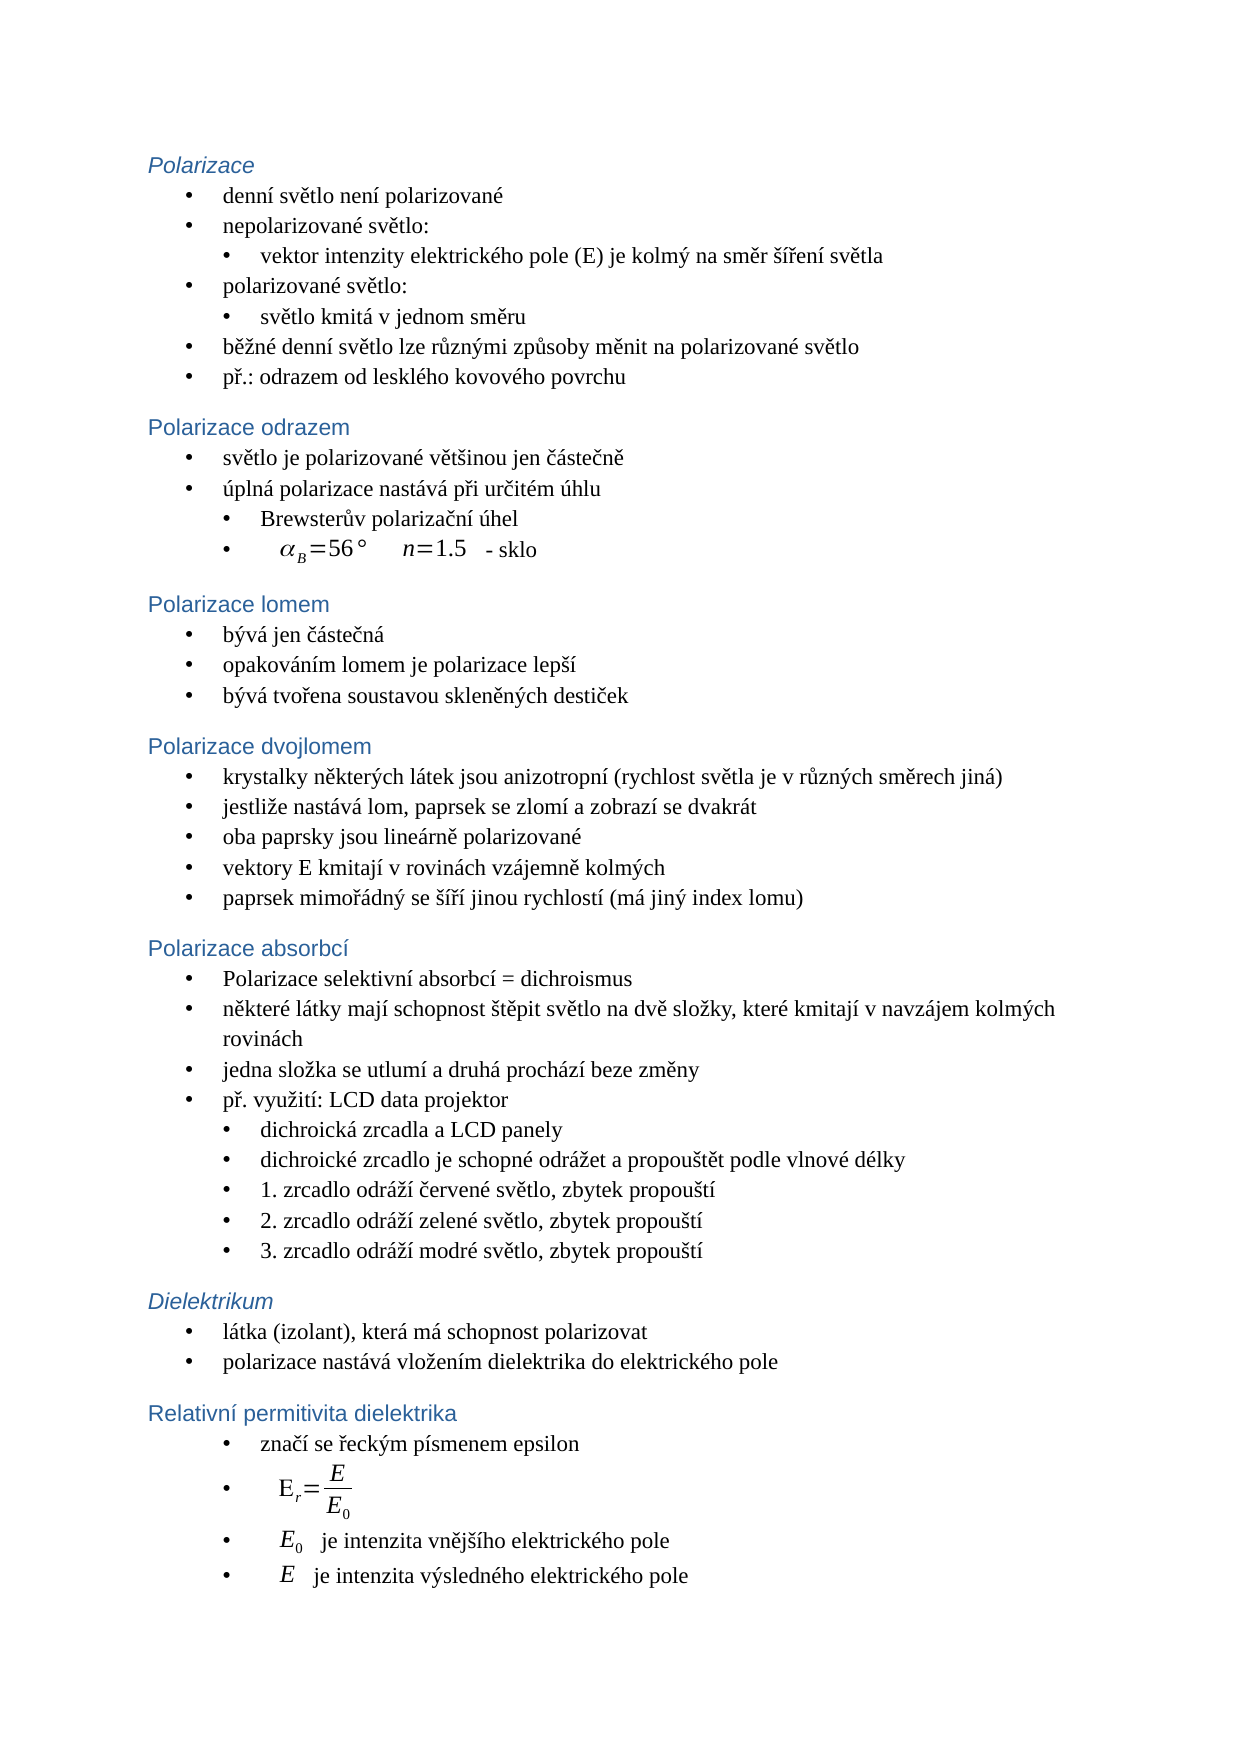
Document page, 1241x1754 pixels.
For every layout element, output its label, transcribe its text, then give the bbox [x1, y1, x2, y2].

list paprsek mimořádný se šíří jinou rychlostí (má jiný index lomu) [185, 884, 1093, 910]
list př.: odrazem od lesklého kovového povrchu [185, 363, 1093, 389]
list značí se řeckým písmenem epsilon [223, 1430, 1093, 1456]
list 1. zrcadlo odráží červené světlo, zbytek propouští [223, 1177, 1093, 1203]
list 2. zrcadlo odráží zelené světlo, zbytek propouští [223, 1207, 1093, 1233]
list Polarizace selektivní absorbcí = dichroismus [185, 965, 1093, 991]
subtitle Polarizace [148, 152, 1093, 178]
list Brewsterův polarizační úhel [223, 505, 1093, 531]
list denní světlo není polarizované [185, 182, 1093, 208]
list některé látky mají schopnost štěpit světlo na dvě složky, které kmitají v navzájem kolmých rovinách [185, 995, 1093, 1052]
list vektory E kmitají v rovinách vzájemně kolmých [185, 854, 1093, 880]
list - sklo [223, 535, 1093, 566]
subtitle Polarizace absorbcí [148, 935, 1093, 961]
subtitle Polarizace lomem [148, 591, 1093, 617]
list nepolarizované světlo: [185, 212, 1093, 238]
list polarizované světlo: [185, 273, 1093, 299]
list polarizace nastává vložením dielektrika do elektrického pole [185, 1348, 1093, 1375]
subtitle Dielektrikum [148, 1288, 1093, 1314]
subtitle Polarizace dvojlomem [148, 733, 1093, 759]
list je intenzita výsledného elektrického pole [223, 1561, 1093, 1588]
list vektor intenzity elektrického pole (E) je kolmý na směr šíření světla [223, 242, 1093, 269]
subtitle Polarizace odrazem [148, 414, 1093, 441]
list bývá tvořena soustavou skleněných destiček [185, 682, 1093, 708]
list dichroické zrcadlo je schopné odrážet a propouštět podle vlnové délky [223, 1146, 1093, 1173]
list je intenzita vnějšího elektrického pole [223, 1526, 1093, 1557]
list jestliže nastává lom, paprsek se zlomí a zobrazí se dvakrát [185, 793, 1093, 819]
list oba paprsky jsou lineárně polarizované [185, 823, 1093, 850]
list světlo kmitá v jednom směru [223, 303, 1093, 329]
subtitle Relativní permitivita dielektrika [148, 1399, 1093, 1426]
list světlo je polarizované většinou jen částečně [185, 444, 1093, 471]
list dichroická zrcadla a LCD panely [223, 1116, 1093, 1142]
list př. využití: LCD data projektor [185, 1086, 1093, 1112]
list běžné denní světlo lze různými způsoby měnit na polarizované světlo [185, 333, 1093, 359]
list 3. zrcadlo odráží modré světlo, zbytek propouští [223, 1237, 1093, 1263]
list jedna složka se utlumí a druhá prochází beze změny [185, 1056, 1093, 1082]
list úplná polarizace nastává při určitém úhlu [185, 475, 1093, 501]
list krystalky některých látek jsou anizotropní (rychlost světla je v různých směrech jiná) [185, 763, 1093, 789]
list opakováním lomem je polarizace lepší [185, 652, 1093, 678]
list bývá jen částečná [185, 621, 1093, 648]
list látka (izolant), která má schopnost polarizovat [185, 1318, 1093, 1344]
